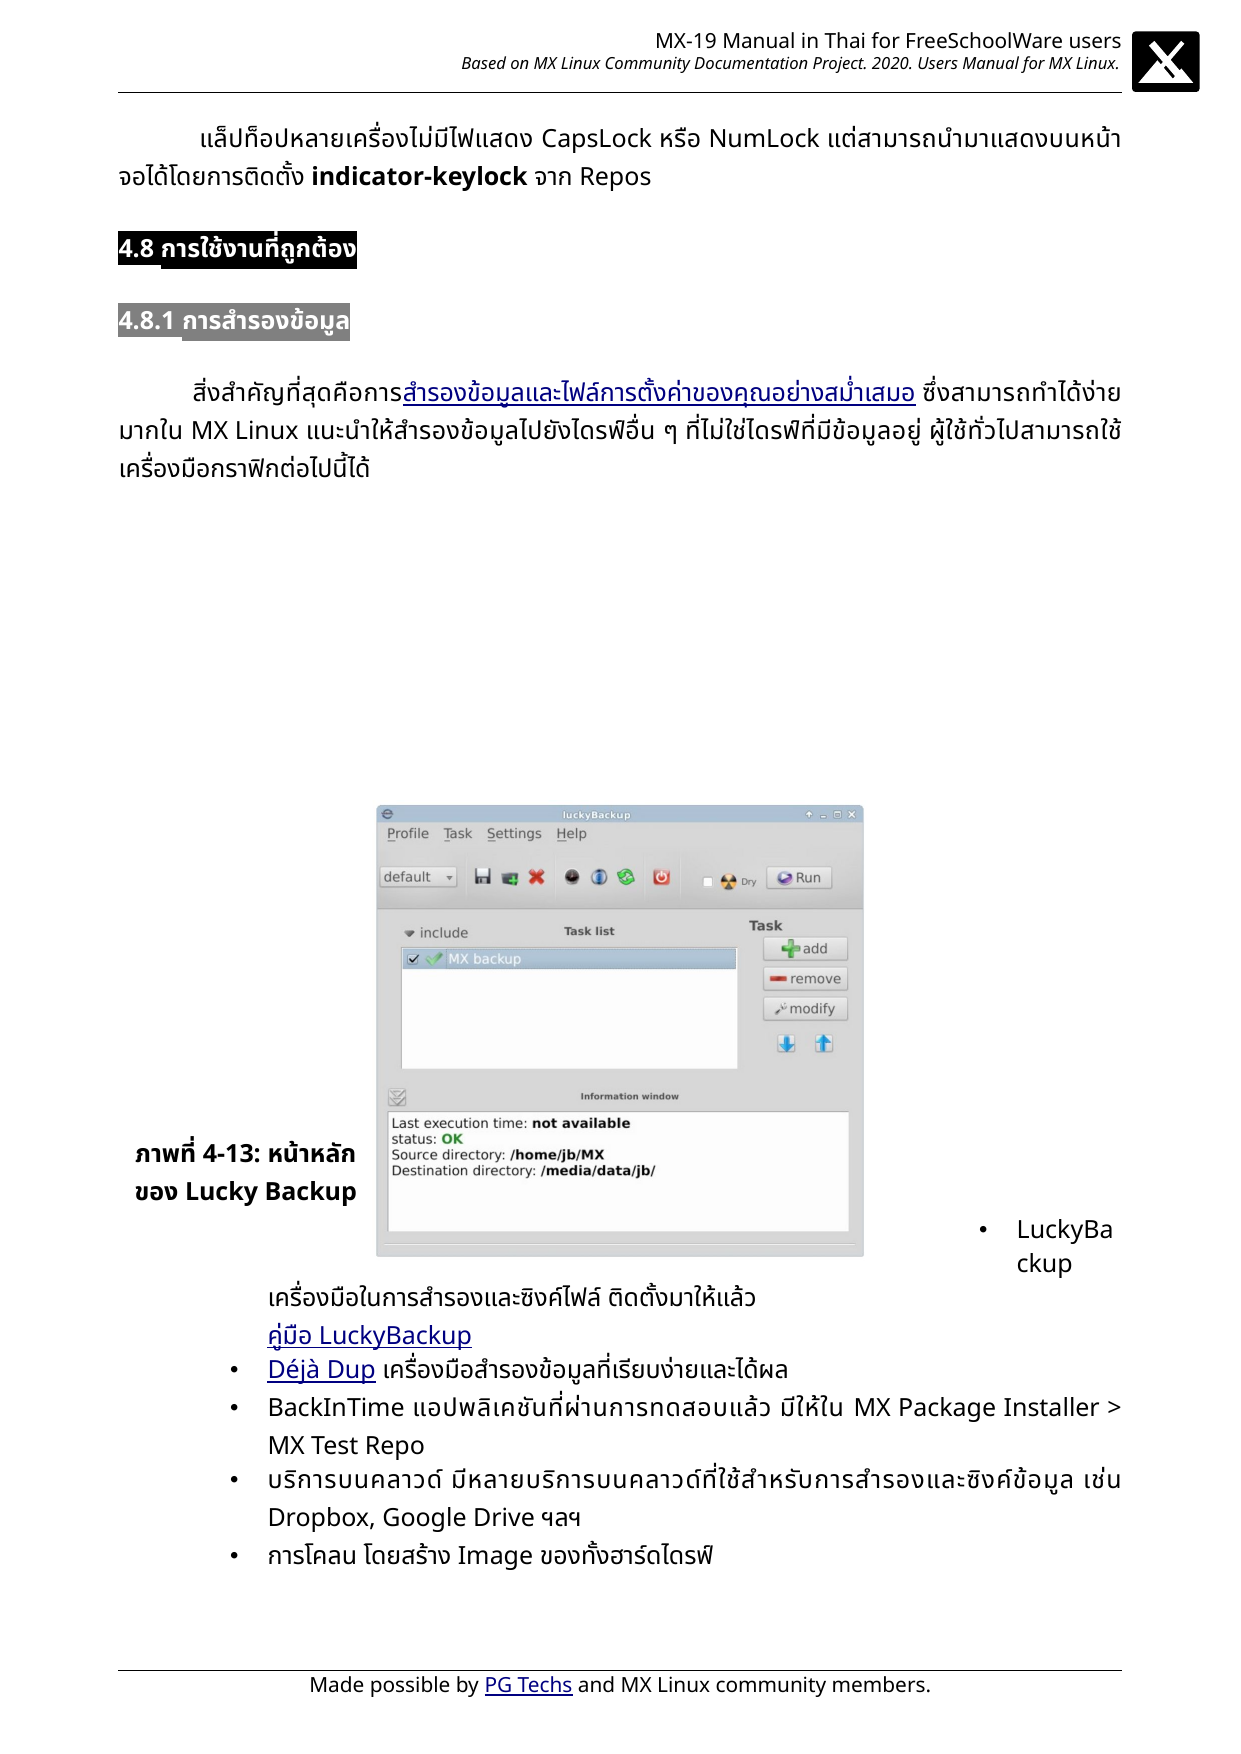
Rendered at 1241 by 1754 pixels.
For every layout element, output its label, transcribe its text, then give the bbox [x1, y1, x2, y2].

text [868, 1136, 1122, 1212]
picture [372, 800, 868, 1261]
list การโคลน โดยสร้าง Image ของทั้งฮาร์ดไดรฟ์ [230, 1538, 1122, 1576]
text สิ่งสำคัญที่สุดคือการสำรองข้อมูลและไฟล์การตั้งค่าของคุณอย่างสม่ำเสมอ ซึ่งสามารถทำได้ง่ายมากใน MX Linux แนะนำให้สำรองข้อมูลไปยังไดรฟ์อื่น ๆ ที่ไม่ใช่ไดรฟ์ที่มีข้อมูลอยู่ ผู้ใช้ทั่วไปสามารถใช้เครื่องมือกราฟิกต่อไปนี้ได้ [118, 375, 1122, 489]
list Déjà Dup เครื่องมือสำรองข้อมูลที่เรียบง่ายและได้ผล [230, 1352, 1122, 1390]
list BackInTime แอปพลิเคชันที่ผ่านการทดสอบแล้ว มีให้ใน MX Package Installer > MX Test Repo [230, 1390, 1122, 1462]
list LuckyBackup เครื่องมือในการสำรองและซิงค์ไฟล์ ติดตั้งมาให้แล้ว [230, 1212, 1122, 1318]
text แล็ปท็อปหลายเครื่องไม่มีไฟแสดง CapsLock หรือ NumLock แต่สามารถนำมาแสดงบนหน้าจอได้โดยการติดตั้ง indicator-keylock จาก Repos [118, 121, 1122, 197]
list บริการบนคลาวด์ มีหลายบริการบนคลาวด์ที่ใช้สำหรับการสำรองและซิงค์ข้อมูล เช่น Dropbox, Google Drive ฯลฯ [230, 1462, 1122, 1538]
text 4.8 การใช้งานที่ถูกต้อง [118, 231, 1122, 269]
text ภาพที่ 4-13: หน้าหลักของ Lucky Backup [118, 1136, 372, 1212]
list คู่มือ LuckyBackup [230, 1318, 1122, 1352]
text 4.8.1 การสำรองข้อมูล [118, 303, 1122, 341]
